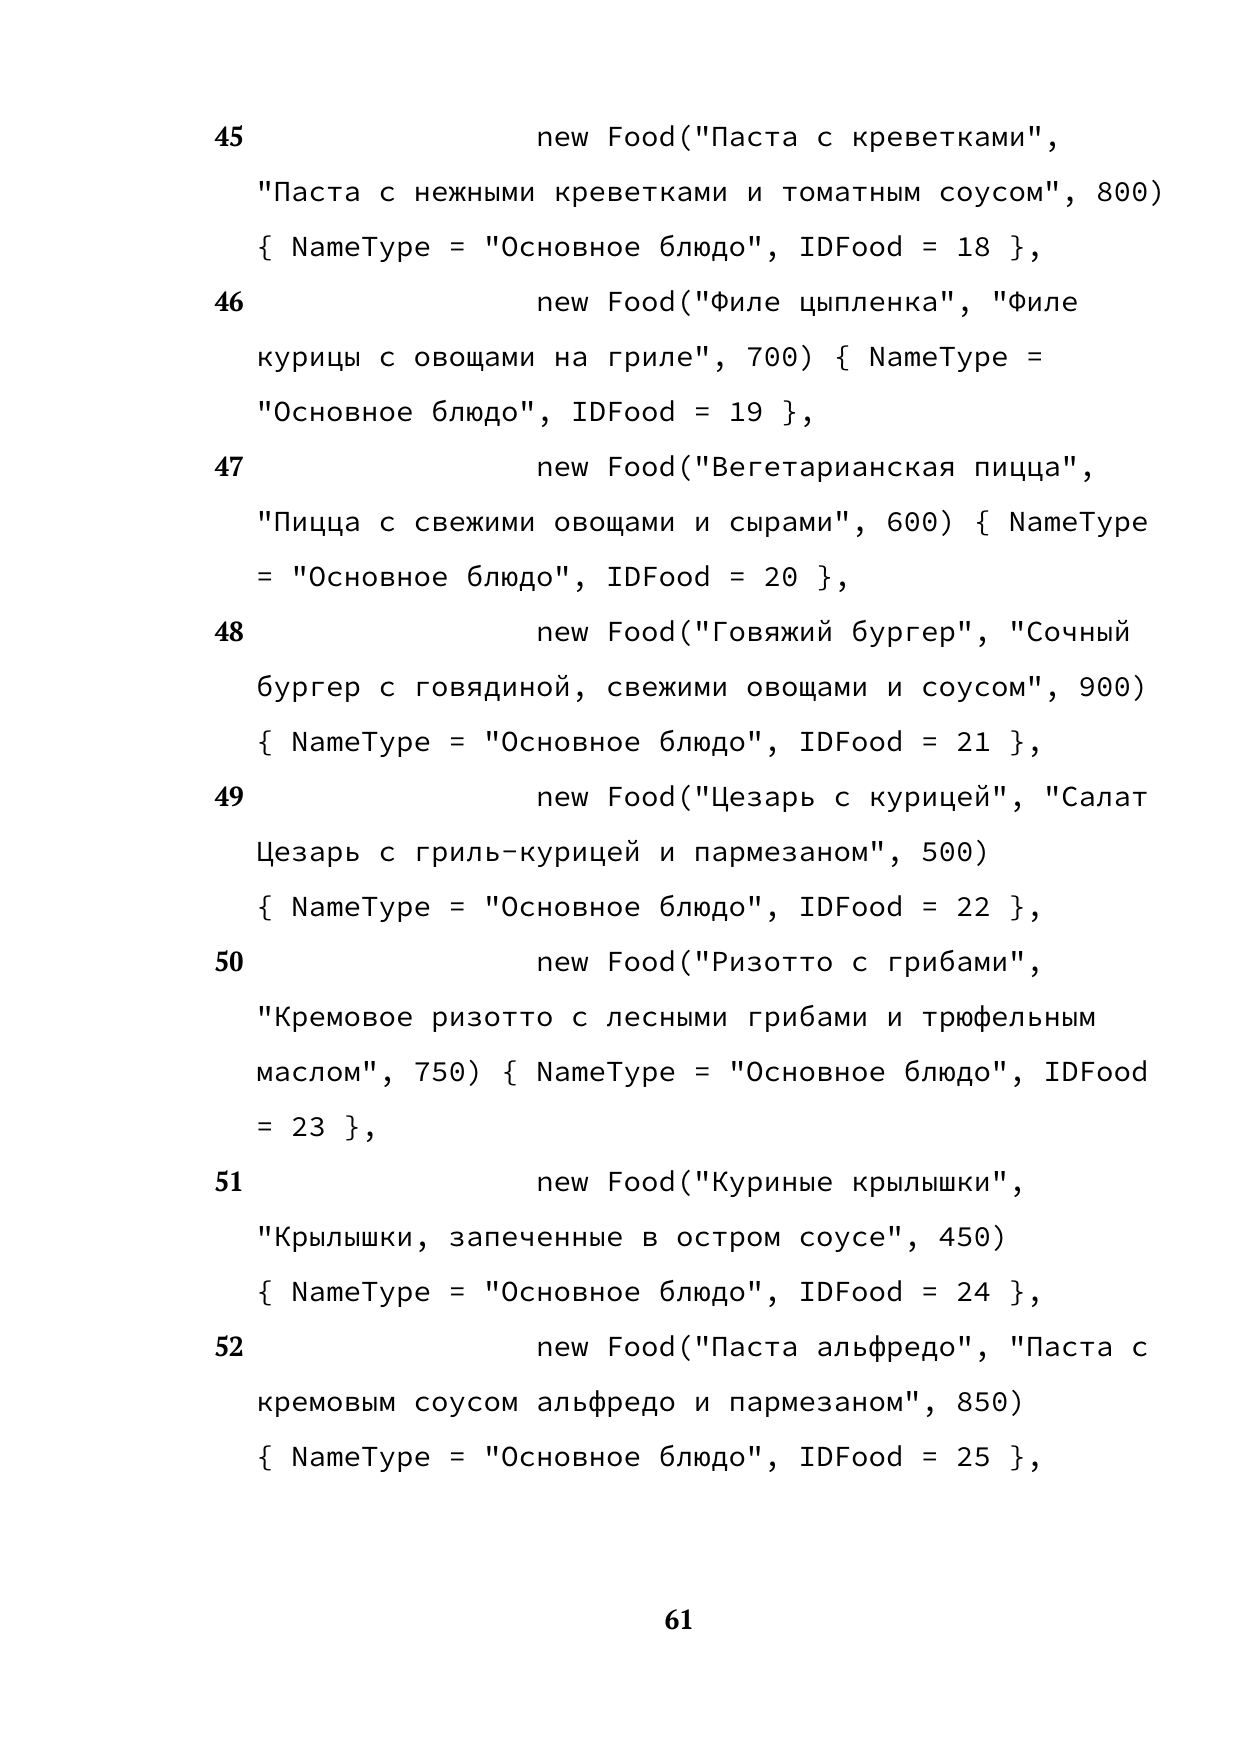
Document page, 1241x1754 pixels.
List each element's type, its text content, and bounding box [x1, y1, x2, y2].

list new Food("Цезарь с курицей", "Салат Цезарь с гриль-курицей и пармезаном", 500) { NameType = "Основное блюдо", IDFood = 22 }, [214, 778, 1181, 925]
list new Food("Говяжий бургер", "Сочный бургер с говядиной, свежими овощами и соусом", 900) { NameType = "Основное блюдо", IDFood = 21 }, [214, 613, 1181, 760]
list new Food("Вегетарианская пицца", "Пицца с свежими овощами и сырами", 600) { NameType = "Основное блюдо", IDFood = 20 }, [214, 448, 1181, 595]
list new Food("Ризотто с грибами", "Кремовое ризотто с лесными грибами и трюфельным маслом", 750) { NameType = "Основное блюдо", IDFood = 23 }, [214, 943, 1181, 1145]
list new Food("Паста альфредо", "Паста с кремовым соусом альфредо и пармезаном", 850) { NameType = "Основное блюдо", IDFood = 25 }, [214, 1328, 1181, 1475]
list new Food("Куриные крылышки", "Крылышки, запеченные в остром соусе", 450) { NameType = "Основное блюдо", IDFood = 24 }, [214, 1163, 1181, 1310]
list new Food("Филе цыпленка", "Филе курицы с овощами на гриле", 700) { NameType = "Основное блюдо", IDFood = 19 }, [214, 283, 1181, 430]
list new Food("Паста с креветками", "Паста с нежными креветками и томатным соусом", 800) { NameType = "Основное блюдо", IDFood = 18 }, [214, 118, 1181, 265]
